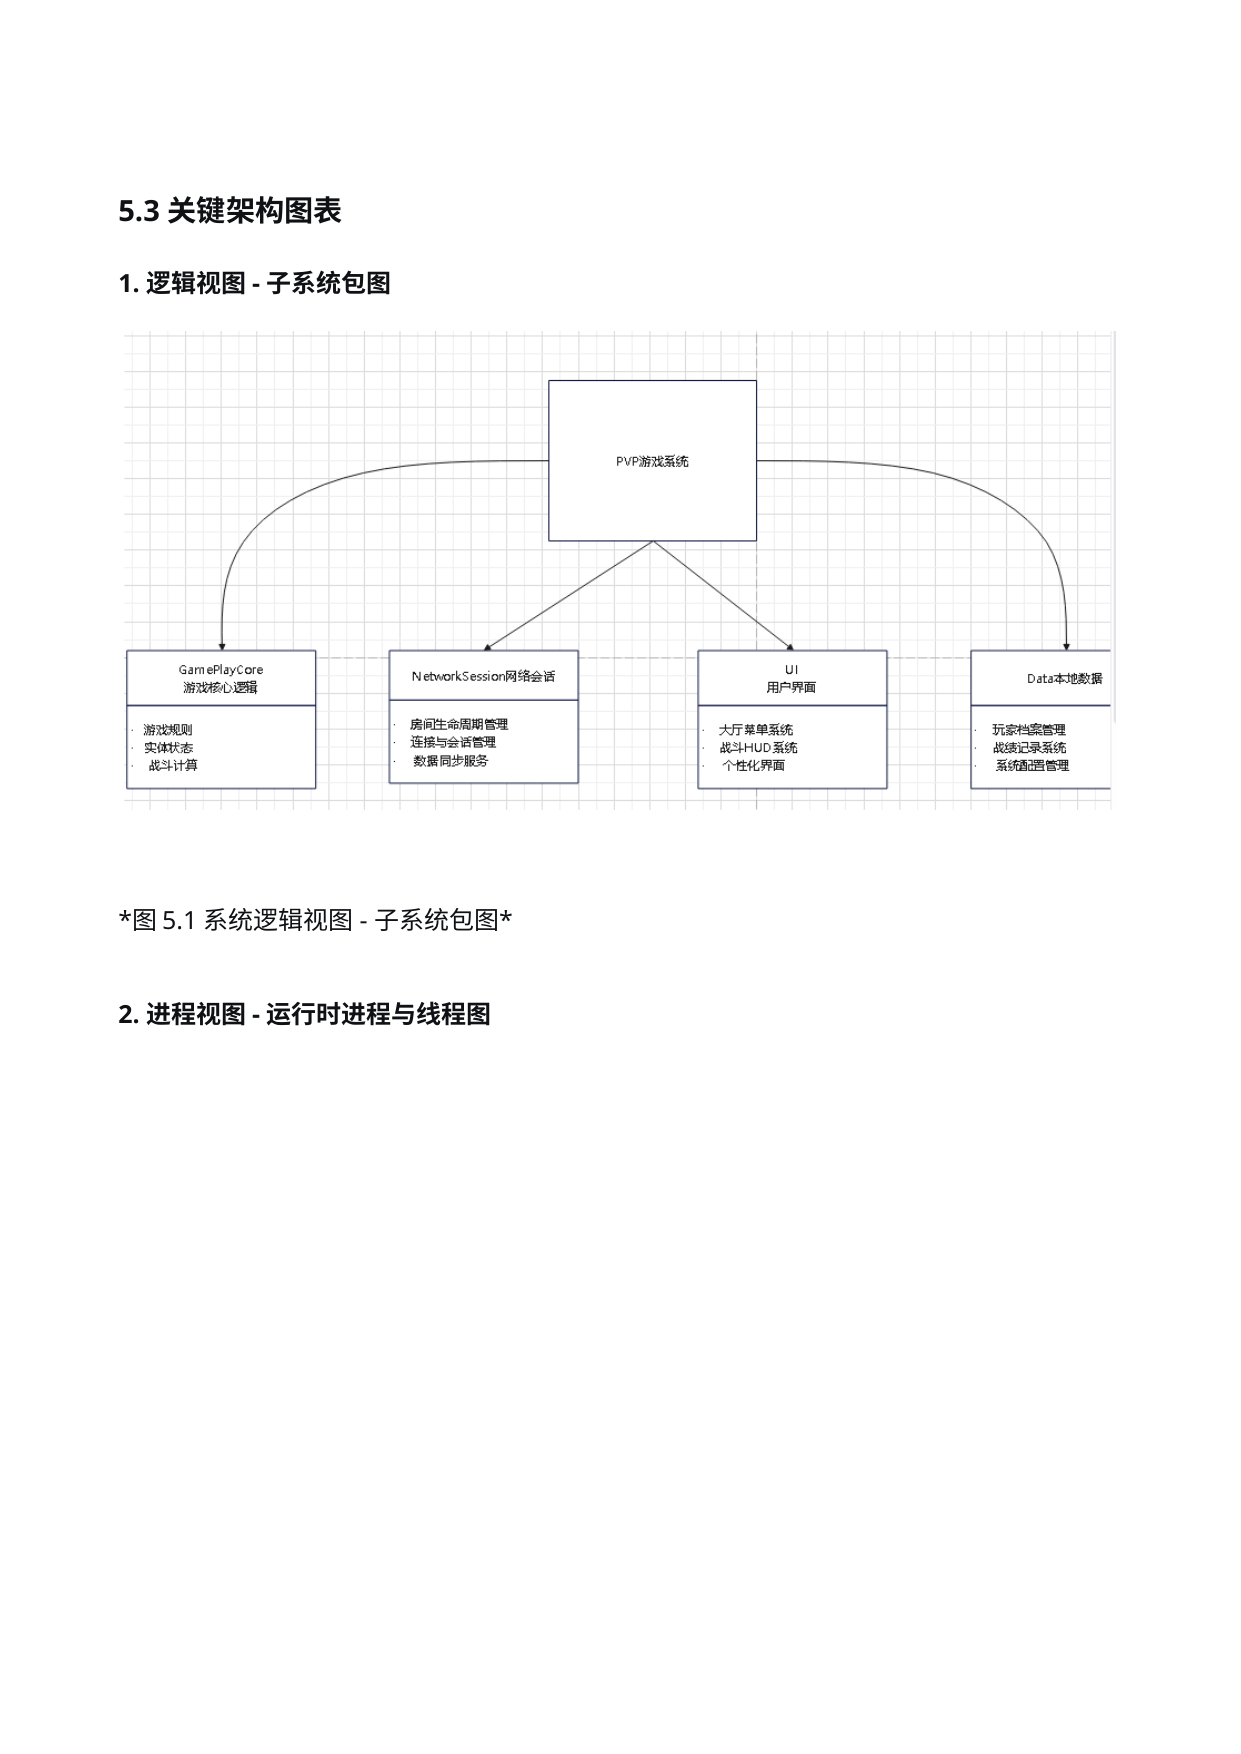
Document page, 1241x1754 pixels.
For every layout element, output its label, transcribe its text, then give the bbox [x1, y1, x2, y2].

text 2. 进程视图 - 运行时进程与线程图 [118, 994, 1122, 1030]
picture [124, 331, 1116, 810]
subtitle 5.3 关键架构图表 [118, 188, 1122, 230]
text 1. 逻辑视图 - 子系统包图 [118, 263, 1122, 300]
text *图5.1 系统逻辑视图 - 子系统包图* [118, 901, 1122, 937]
